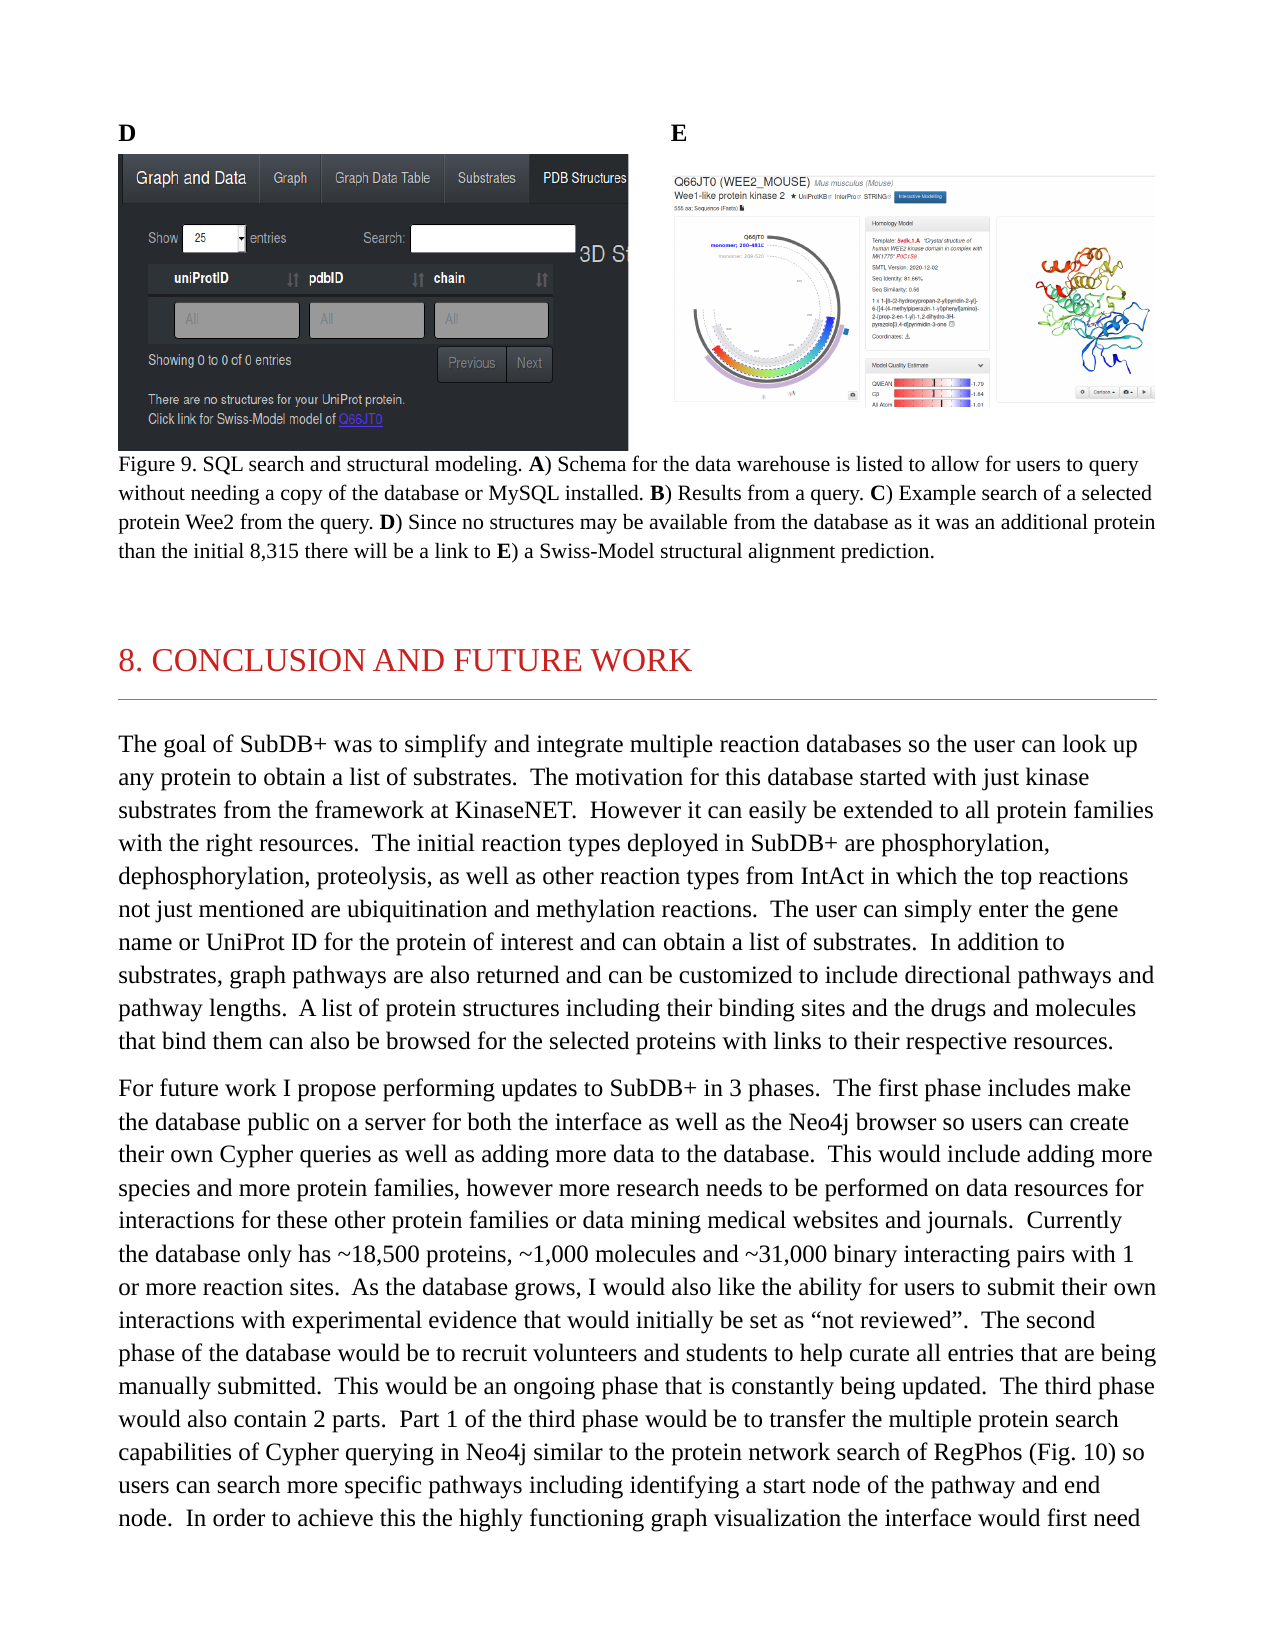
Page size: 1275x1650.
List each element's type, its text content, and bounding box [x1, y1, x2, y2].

picture [118, 154, 629, 451]
text D E [118, 118, 1157, 147]
picture [671, 175, 1155, 407]
text For future work I propose performing updates to SubDB+ in 3 phases. The first phase includes make the database public on a server for both the interface as well as the Neo4j browser so users can create their own Cypher queries as well as adding more data to the database. This would include adding more species and more protein families, however more research needs to be performed on data resources for interactions for these other protein families or data mining medical websites and journals. Currently the database only has ~18,500 proteins, ~1,000 molecules and ~31,000 binary interacting pairs with 1 or more reaction sites. As the database grows, I would also like the ability for users to submit their own interactions with experimental evidence that would initially be set as “not reviewed”. The second phase of the database would be to recruit volunteers and students to help curate all entries that are being manually submitted. This would be an ongoing phase that is constantly being updated. The third phase would also contain 2 parts. Part 1 of the third phase would be to transfer the multiple protein search capabilities of Cypher querying in Neo4j similar to the protein network search of RegPhos (Fig. 10) so users can search more specific pathways including identifying a start node of the pathway and end node. In order to achieve this the highly functioning graph visualization the interface would first need [118, 1073, 1157, 1532]
text Figure 9. SQL search and structural modeling. A) Schema for the data warehouse is listed to allow for users to query without needing a copy of the database or MySQL installed. B) Results from a query. C) Example search of a selected protein Wee2 from the query. D) Since no structures may be available from the database as it was an additional protein than the initial 8,315 there will be a link to E) a Swiss-Model structural alignment prediction. [118, 451, 1157, 563]
text 8. CONCLUSION AND FUTURE WORK [118, 640, 1157, 679]
text The goal of SubDB+ was to simplify and integrate multiple reaction databases so the user can look up any protein to obtain a list of substrates. The motivation for this database started with just kinase substrates from the framework at KinaseNET. However it can easily be extended to all protein families with the right resources. The initial reaction types deployed in SubDB+ are phosphorylation, dephosphorylation, proteolysis, as well as other reaction types from IntAct in which the top reactions not just mentioned are ubiquitination and methylation reactions. The user can simply enter the gene name or UniProt ID for the protein of interest and can obtain a list of substrates. In addition to substrates, graph pathways are also returned and can be customized to include directional pathways and pathway lengths. A list of protein structures including their binding sites and the drugs and molecules that bind them can also be browsed for the selected proteins with links to their respective resources. [118, 729, 1157, 1055]
